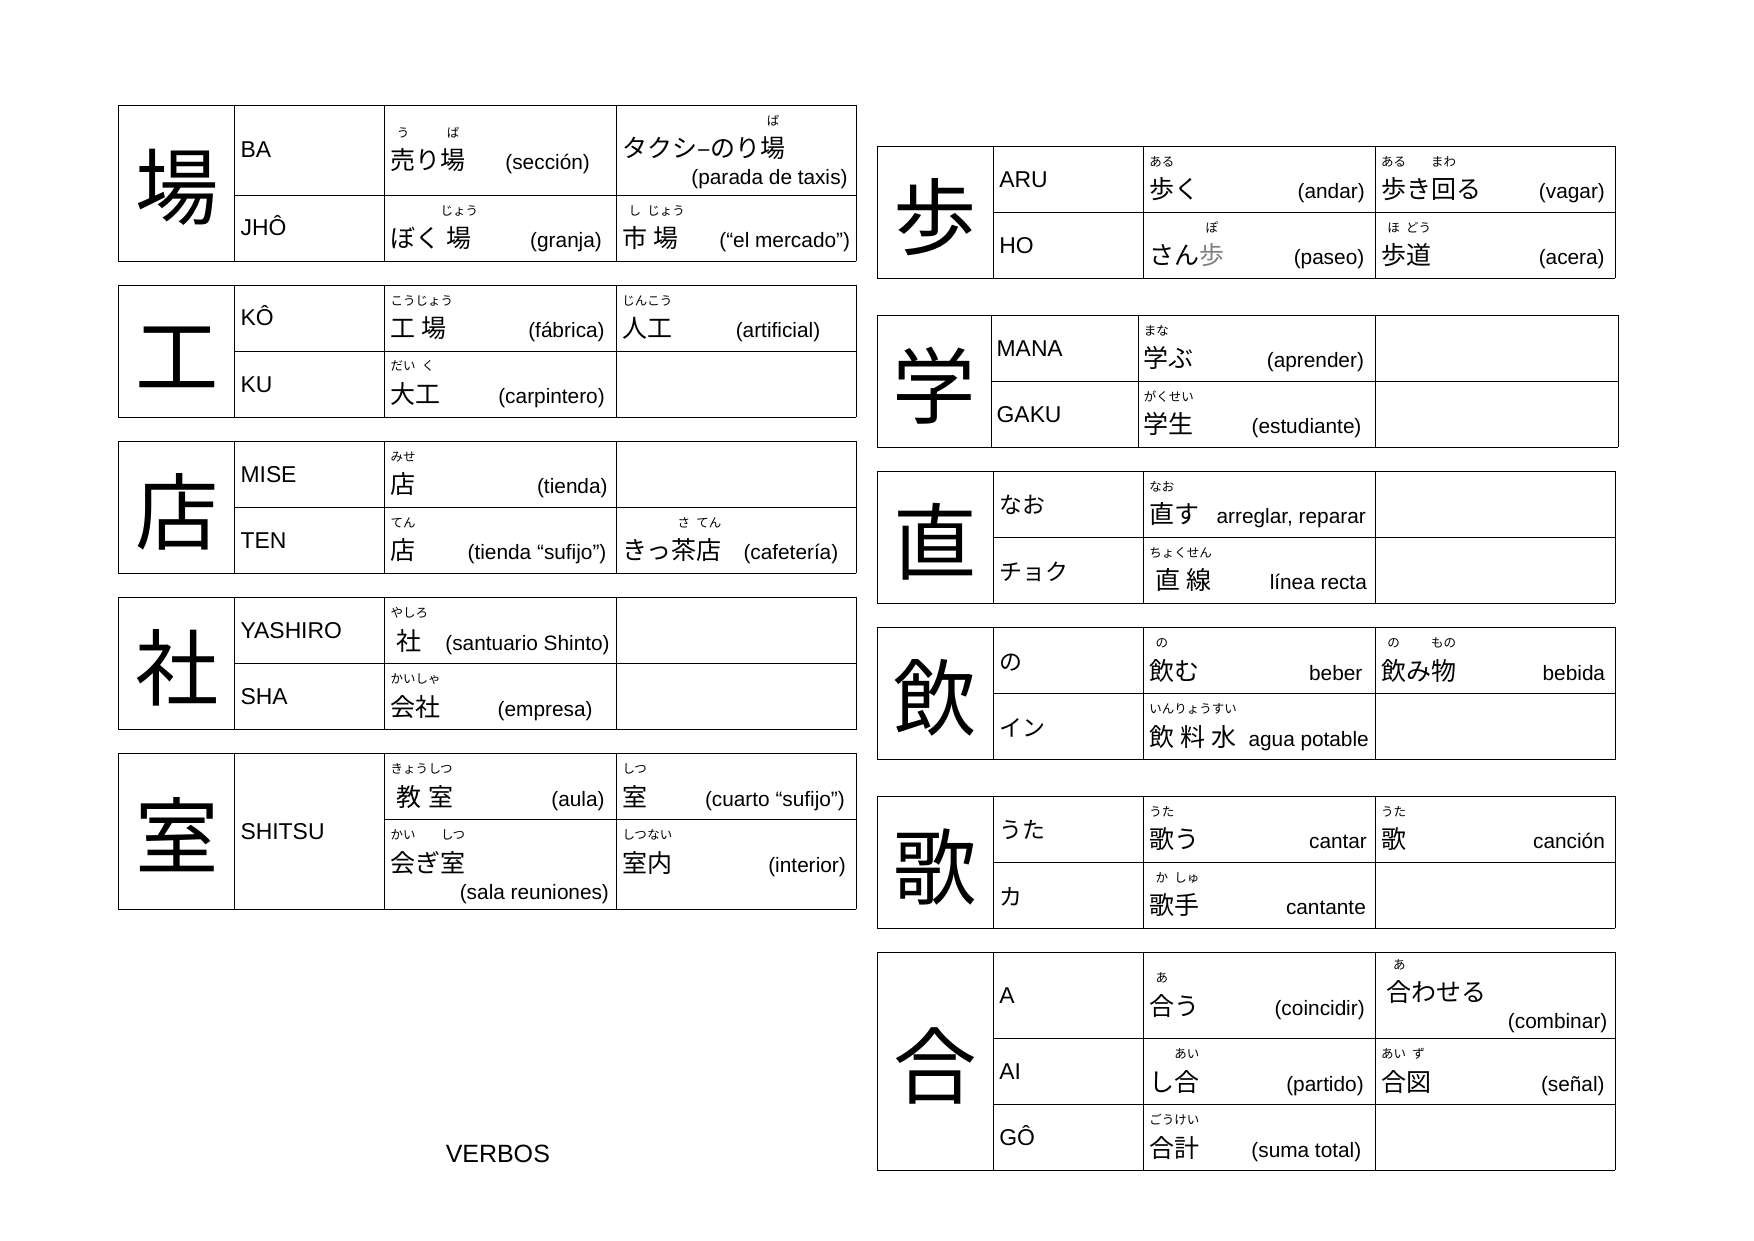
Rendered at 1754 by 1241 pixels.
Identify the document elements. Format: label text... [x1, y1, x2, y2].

table_header なお [994, 472, 1143, 537]
table_cell チョク [994, 538, 1143, 603]
table_header 飲のみ物もの bebida [1376, 628, 1615, 693]
table_cell ぼく場じょう (granja) [385, 196, 616, 261]
table_cell し合あい (partido) [1144, 1039, 1375, 1104]
table_header 学まなぶ (aprender) [1139, 316, 1375, 381]
table_cell 大だい工く (carpintero) [385, 352, 616, 417]
table_header 歌うた canción [1376, 797, 1615, 862]
table_cell さん歩ぽ (paseo) [1144, 213, 1375, 278]
table_cell SHA [235, 664, 384, 729]
table_cell 直ちょく線せん línea recta [1144, 538, 1375, 603]
table_cell きっ茶さ店てん (cafetería) [617, 508, 856, 573]
table_header MISE [235, 442, 384, 507]
table_header 歩あるく (andar) [1144, 147, 1375, 212]
table_cell 店てん (tienda “sufijo”) [385, 508, 616, 573]
table_header BA [235, 106, 384, 194]
table_cell 学がく生せい (estudiante) [1139, 382, 1375, 447]
table_header ARU [994, 147, 1143, 212]
table_cell 会かいぎ室しつ (sala reuniones) [385, 820, 616, 909]
table_header 合 [878, 953, 993, 1170]
table_header 直 [878, 472, 993, 603]
table_cell GÔ [994, 1105, 1143, 1170]
table_cell [1376, 1105, 1615, 1170]
table_header 直なおす arreglar, reparar [1144, 472, 1375, 537]
table_header MANA [992, 316, 1138, 381]
table_header 社やしろ (santuario Shinto) [385, 598, 616, 663]
table_header 室 [119, 754, 234, 909]
table_cell HO [994, 213, 1143, 278]
table_header [617, 442, 856, 507]
table_header 社 [119, 598, 234, 729]
table_header 教きょう室しつ (aula) [385, 754, 616, 819]
table_header KÔ [235, 286, 384, 351]
table_header SHITSU [235, 754, 384, 909]
table_cell AI [994, 1039, 1143, 1104]
table_header 飲のむ beber [1144, 628, 1375, 693]
table_cell JHÔ [235, 196, 384, 261]
table_header 歩あるき回まわる (vagar) [1376, 147, 1615, 212]
table_cell [617, 664, 856, 729]
table_cell 歌か手しゅ cantante [1144, 863, 1375, 928]
table_cell 室しつ内ない (interior) [617, 820, 856, 909]
table_cell カ [994, 863, 1143, 928]
table_header 店 [119, 442, 234, 573]
table_header 歌うたう cantar [1144, 797, 1375, 862]
table_header 売うり場ば (sección) [385, 106, 616, 194]
table_cell [1376, 538, 1615, 603]
table_cell 会かい社しゃ (empresa) [385, 664, 616, 729]
table_header 場 [119, 106, 234, 261]
table_header 歌 [878, 797, 993, 928]
table_cell 歩ほ道どう (acera) [1376, 213, 1615, 278]
table_cell [617, 352, 856, 417]
table_header [1376, 316, 1618, 381]
table_cell 市し場じょう (“el mercado”) [617, 196, 856, 261]
table_cell KU [235, 352, 384, 417]
table_header 合あう (coincidir) [1144, 953, 1375, 1038]
table_cell TEN [235, 508, 384, 573]
table_header A [994, 953, 1143, 1038]
table_header 工 [119, 286, 234, 417]
table_header タクシ–のり場ば (parada de taxis) [617, 106, 856, 194]
table_cell 合あい図ず (señal) [1376, 1039, 1615, 1104]
table_header 室しつ (cuarto “sufijo”) [617, 754, 856, 819]
table_cell GAKU [992, 382, 1138, 447]
table_cell [1376, 694, 1615, 759]
table_cell 飲いん料りょう水すい agua potable [1144, 694, 1375, 759]
table_cell [1376, 382, 1618, 447]
table_header の [994, 628, 1143, 693]
table_header うた [994, 797, 1143, 862]
table_header 工こう場じょう (fábrica) [385, 286, 616, 351]
table_header [1376, 472, 1615, 537]
table_header [617, 598, 856, 663]
table_cell 合ごう計けい (suma total) [1144, 1105, 1375, 1170]
table_cell イン [994, 694, 1143, 759]
table_header 合あわせる (combinar) [1376, 953, 1615, 1038]
table_header 店みせ (tienda) [385, 442, 616, 507]
table_cell [1376, 863, 1615, 928]
table_header 歩 [878, 147, 993, 278]
table_header YASHIRO [235, 598, 384, 663]
text VERBOS [118, 1139, 877, 1168]
table_header 学 [878, 316, 991, 447]
table_header 飲 [878, 628, 993, 759]
table_header 人じん工こう (artificial) [617, 286, 856, 351]
